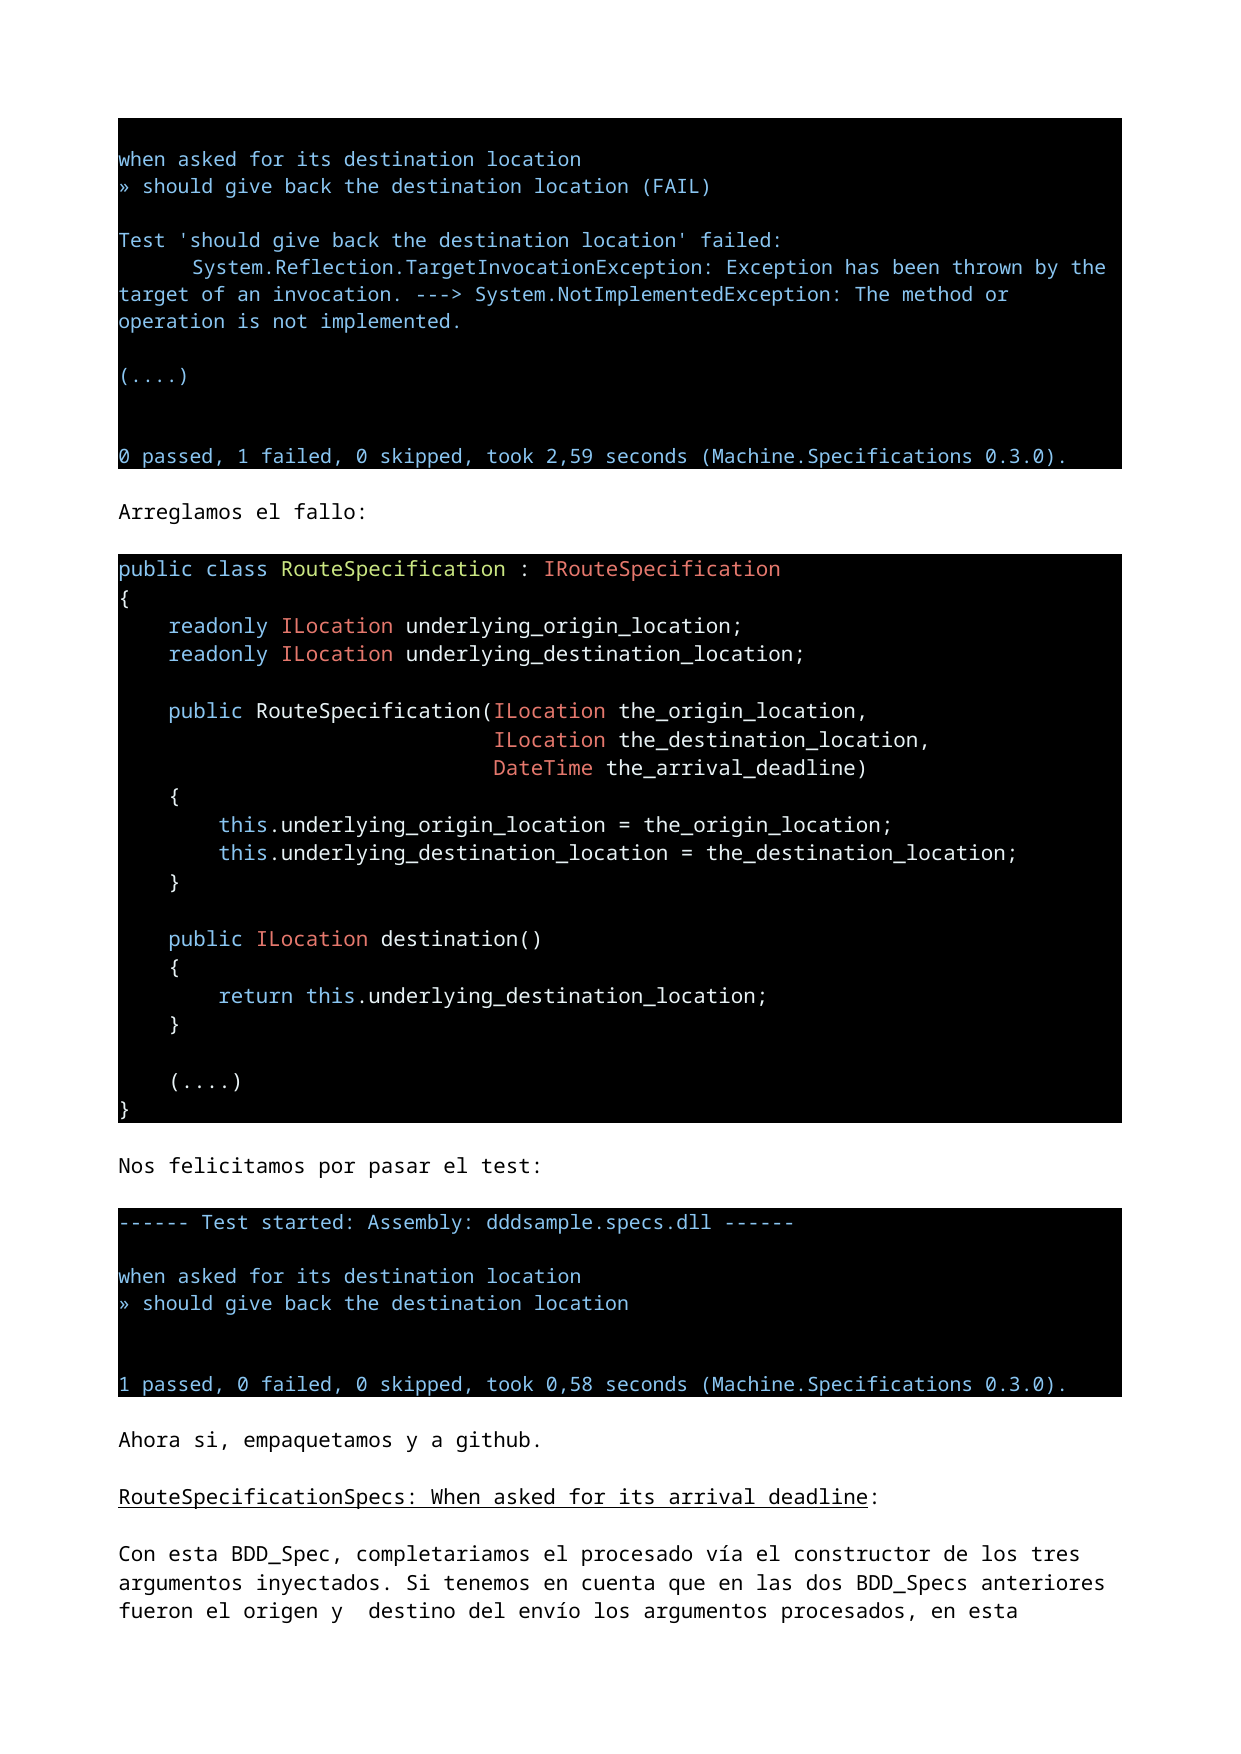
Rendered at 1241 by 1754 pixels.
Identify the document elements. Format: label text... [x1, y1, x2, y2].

text (....) [118, 1066, 1122, 1094]
text { [118, 782, 1122, 810]
text } [118, 1094, 1122, 1123]
text Ahora si, empaquetamos y a github. [118, 1426, 1122, 1454]
text Nos felicitamos por pasar el test: [118, 1151, 1122, 1180]
text public class RouteSpecification : IRouteSpecification [118, 554, 1122, 583]
text readonly ILocation underlying_origin_location; [118, 611, 1122, 639]
text this.underlying_destination_location = the_destination_location; [118, 838, 1122, 867]
text when asked for its destination location [118, 1262, 1122, 1289]
text (....) [118, 361, 1122, 388]
text ------ Test started: Assembly: dddsample.specs.dll ------ [118, 1208, 1122, 1235]
text DateTime the_arrival_deadline) [118, 753, 1122, 782]
text when asked for its destination location [118, 145, 1122, 172]
text 1 passed, 0 failed, 0 skipped, took 0,58 seconds (Machine.Specifications 0.3.0). [118, 1370, 1122, 1397]
text public RouteSpecification(ILocation the_origin_location, [118, 696, 1122, 725]
text } [118, 1009, 1122, 1038]
text RouteSpecificationSpecs: When asked for its arrival deadline: [118, 1482, 1122, 1511]
text return this.underlying_destination_location; [118, 981, 1122, 1009]
text readonly ILocation underlying_destination_location; [118, 639, 1122, 668]
text System.Reflection.TargetInvocationException: Exception has been thrown by the target of an invocation. ---> System.NotImplementedException: The method or operation is not implemented. [118, 253, 1122, 334]
text } [118, 867, 1122, 895]
text Con esta BDD_Spec, completariamos el procesado vía el constructor de los tres argumentos inyectados. Si tenemos en cuenta que en las dos BDD_Specs anteriores fueron el origen y destino del envío los argumentos procesados, en esta [118, 1539, 1122, 1624]
text » should give back the destination location [118, 1289, 1122, 1316]
text Test 'should give back the destination location' failed: [118, 226, 1122, 253]
text { [118, 952, 1122, 981]
text { [118, 583, 1122, 611]
text public ILocation destination() [118, 924, 1122, 952]
text this.underlying_origin_location = the_origin_location; [118, 810, 1122, 838]
text 0 passed, 1 failed, 0 skipped, took 2,59 seconds (Machine.Specifications 0.3.0). [118, 442, 1122, 469]
text ILocation the_destination_location, [118, 725, 1122, 753]
text Arreglamos el fallo: [118, 497, 1122, 526]
text » should give back the destination location (FAIL) [118, 172, 1122, 199]
